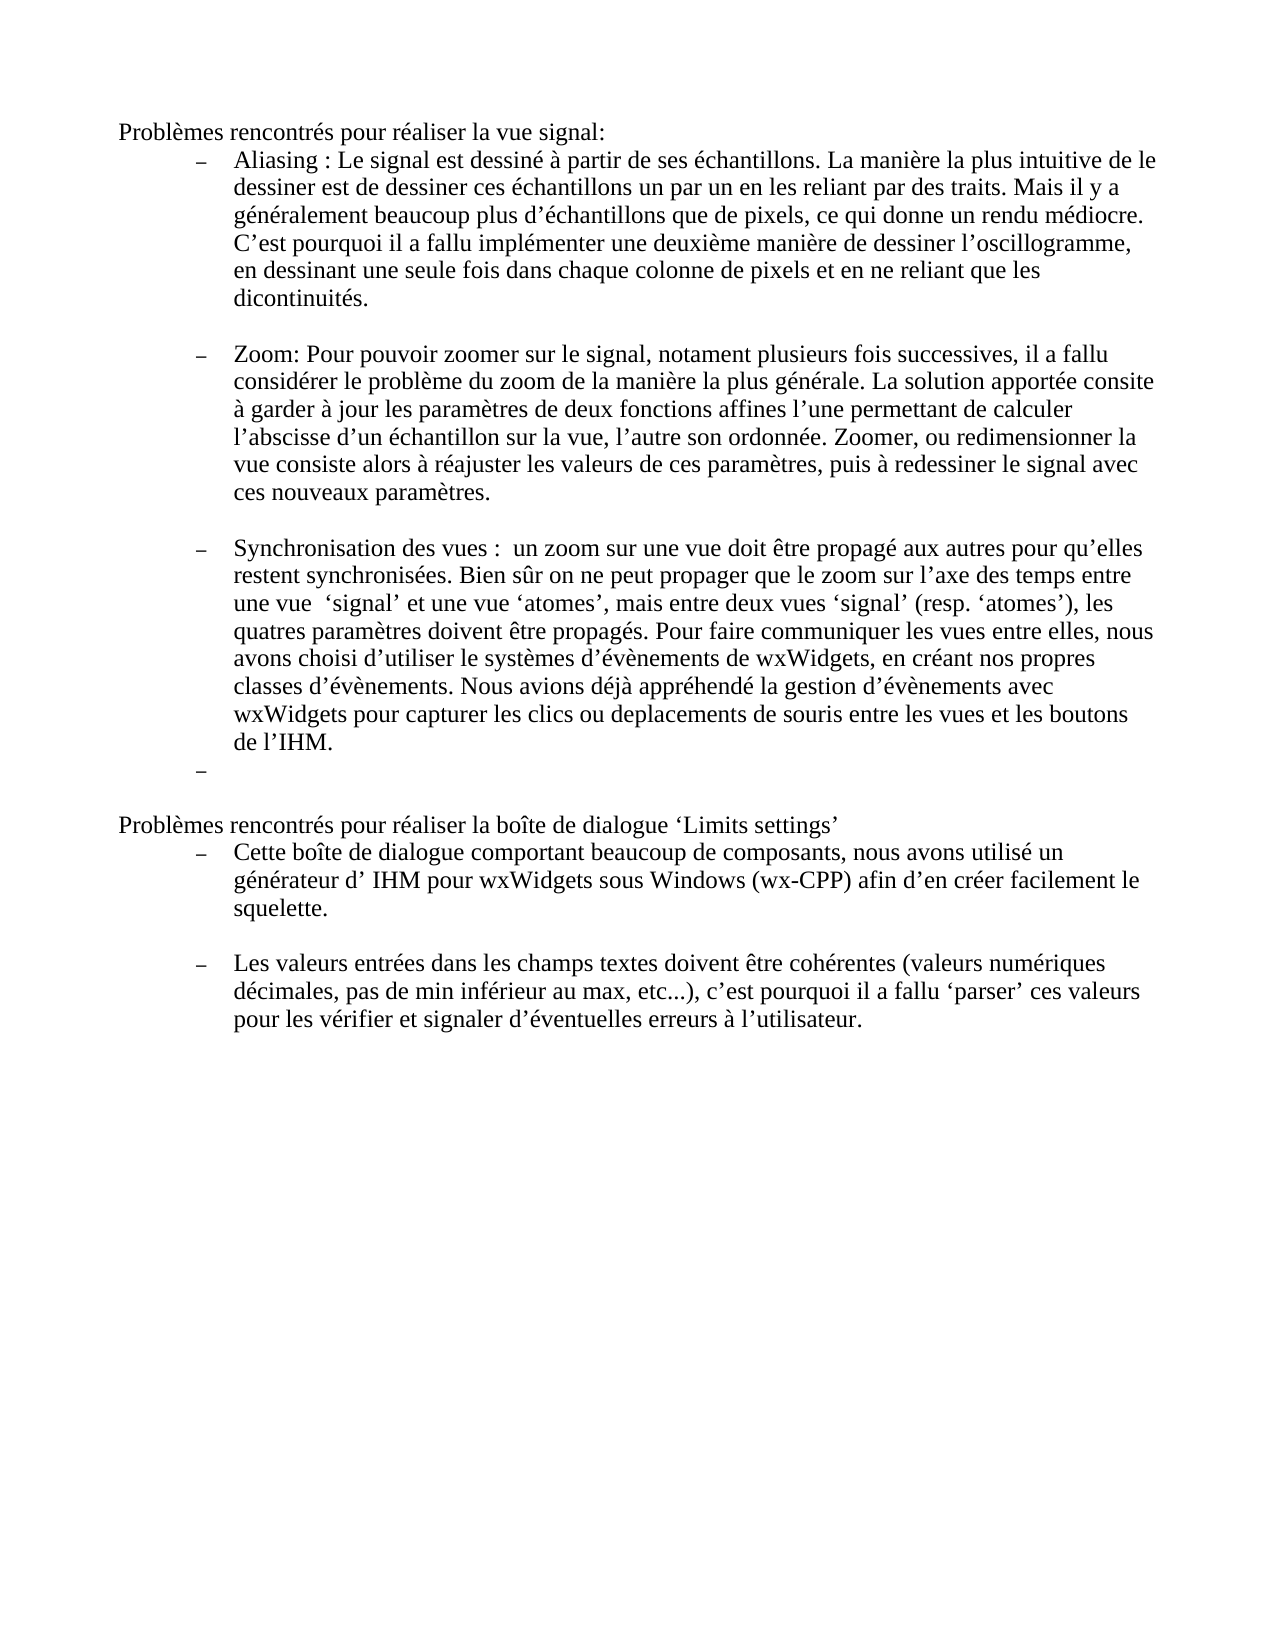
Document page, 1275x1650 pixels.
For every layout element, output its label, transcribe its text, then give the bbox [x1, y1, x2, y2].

list Synchronisation des vues : un zoom sur une vue doit être propagé aux autres pour qu’elles restent synchronisées. Bien sûr on ne peut propager que le zoom sur l’axe des temps entre une vue ‘signal’ et une vue ‘atomes’, mais entre deux vues ‘signal’ (resp. ‘atomes’), les quatres paramètres doivent être propagés. Pour faire communiquer les vues entre elles, nous avons choisi d’utiliser le systèmes d’évènements de wxWidgets, en créant nos propres classes d’évènements. Nous avions déjà appréhendé la gestion d’évènements avec wxWidgets pour capturer les clics ou deplacements de souris entre les vues et les boutons de l’IHM. [196, 534, 1157, 755]
text Problèmes rencontrés pour réaliser la vue signal: [118, 118, 1157, 146]
list Zoom: Pour pouvoir zoomer sur le signal, notament plusieurs fois successives, il a fallu considérer le problème du zoom de la manière la plus générale. La solution apportée consite à garder à jour les paramètres de deux fonctions affines l’une permettant de calculer l’abscisse d’un échantillon sur la vue, l’autre son ordonnée. Zoomer, ou redimensionner la vue consiste alors à réajuster les valeurs de ces paramètres, puis à redessiner le signal avec ces nouveaux paramètres. [196, 340, 1157, 506]
list Cette boîte de dialogue comportant beaucoup de composants, nous avons utilisé un générateur d’ IHM pour wxWidgets sous Windows (wx-CPP) afin d’en créer facilement le squelette. [196, 838, 1157, 922]
text Problèmes rencontrés pour réaliser la boîte de dialogue ‘Limits settings’ [118, 811, 1157, 838]
list Les valeurs entrées dans les champs textes doivent être cohérentes (valeurs numériques décimales, pas de min inférieur au max, etc...), c’est pourquoi il a fallu ‘parser’ ces valeurs pour les vérifier et signaler d’éventuelles erreurs à l’utilisateur. [196, 949, 1157, 1032]
list Aliasing : Le signal est dessiné à partir de ses échantillons. La manière la plus intuitive de le dessiner est de dessiner ces échantillons un par un en les reliant par des traits. Mais il y a généralement beaucoup plus d’échantillons que de pixels, ce qui donne un rendu médiocre. C’est pourquoi il a fallu implémenter une deuxième manière de dessiner l’oscillogramme, en dessinant une seule fois dans chaque colonne de pixels et en ne reliant que les dicontinuités. [196, 146, 1157, 312]
